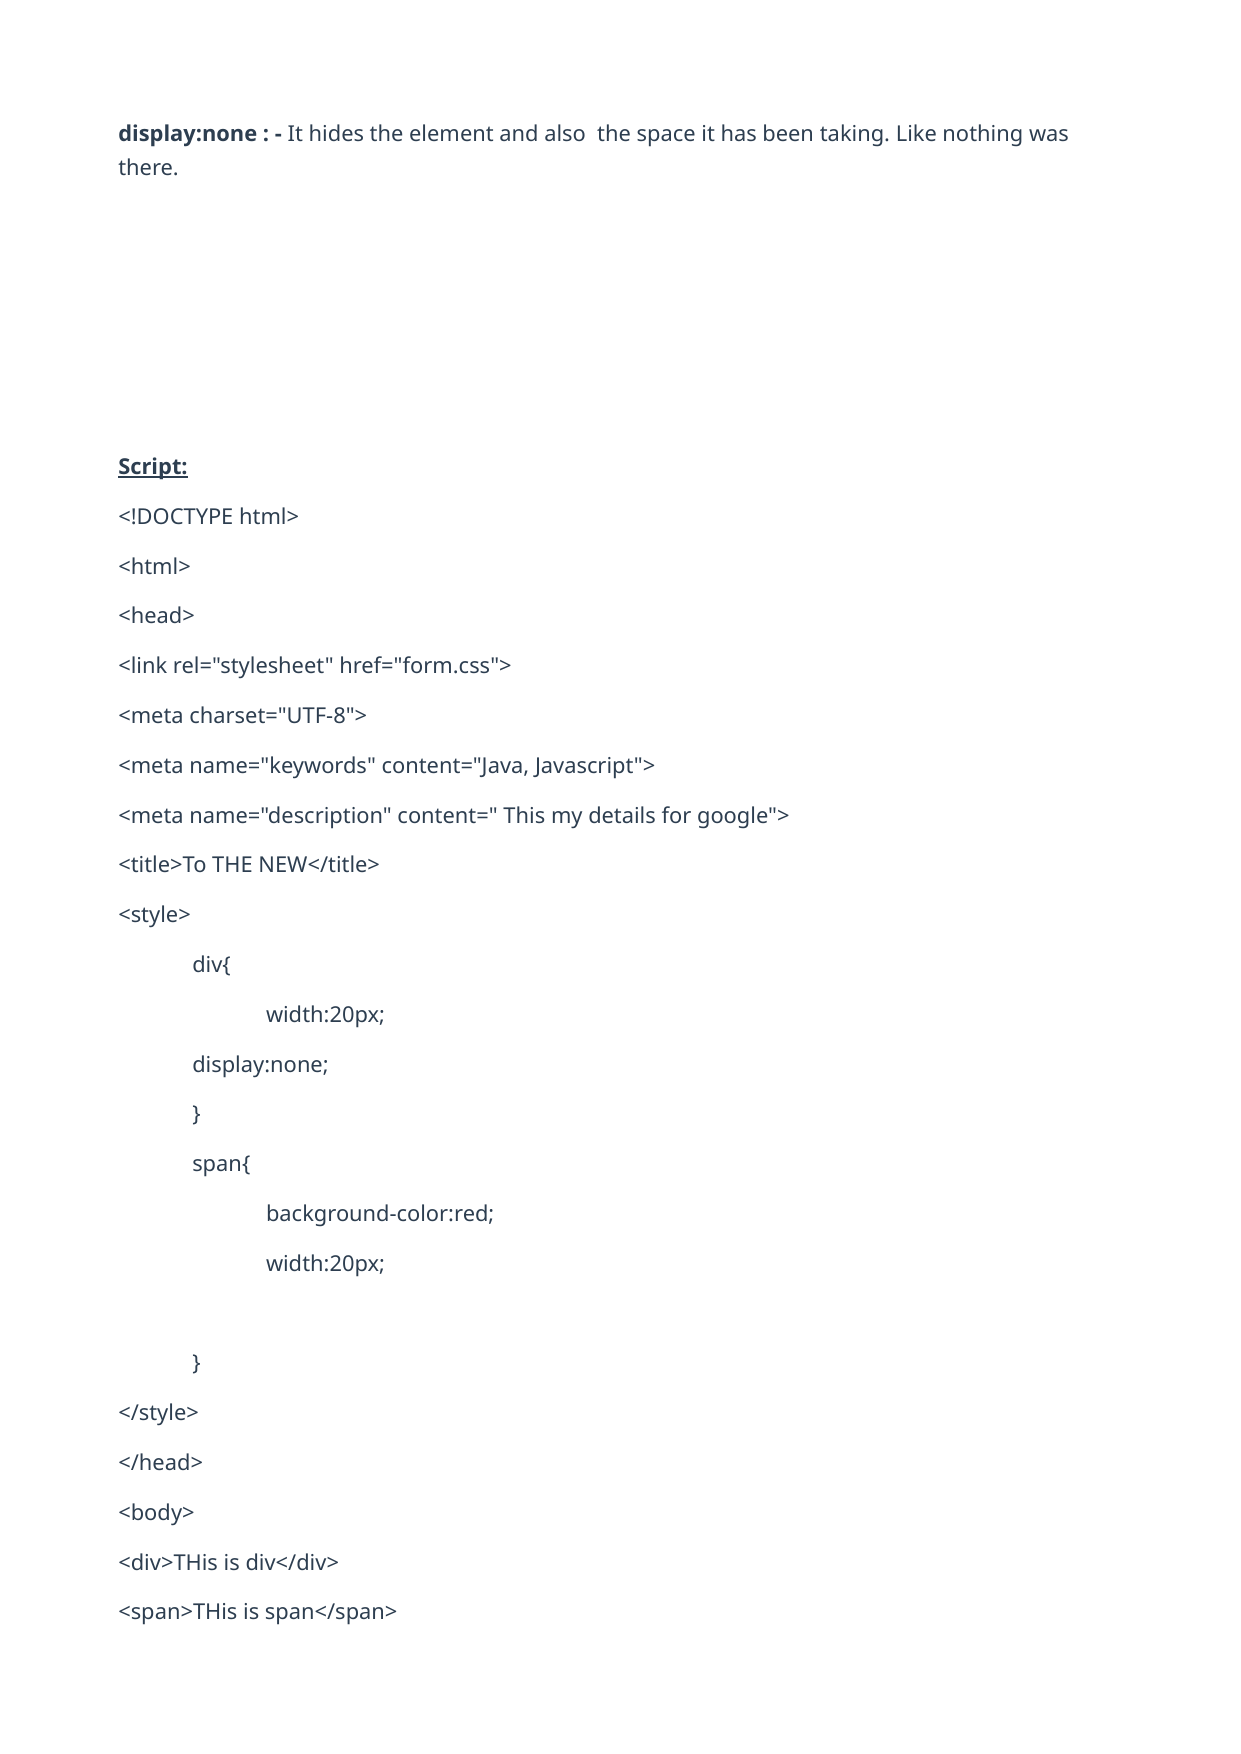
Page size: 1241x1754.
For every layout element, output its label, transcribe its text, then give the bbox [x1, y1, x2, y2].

text <div>THis is div</div> [118, 1546, 1122, 1576]
text <!DOCTYPE html> [118, 501, 1122, 531]
text <title>To THE NEW</title> [118, 849, 1122, 879]
text width:20px; [118, 1248, 1122, 1277]
text span{ [118, 1148, 1122, 1178]
text <style> [118, 899, 1122, 929]
text <span>THis is span</span> [118, 1596, 1122, 1626]
text } [118, 1347, 1122, 1377]
text <head> [118, 600, 1122, 630]
text Script: [118, 451, 1122, 481]
text div{ [118, 949, 1122, 979]
text width:20px; [118, 999, 1122, 1028]
text <link rel="stylesheet" href="form.css"> [118, 650, 1122, 680]
text <meta name="keywords" content="Java, Javascript"> [118, 750, 1122, 779]
text background-color:red; [118, 1198, 1122, 1228]
text <meta name="description" content=" This my details for google"> [118, 799, 1122, 829]
text <html> [118, 551, 1122, 580]
text display:none : - It hides the element and also the space it has been taking. Like nothing was there. [118, 118, 1122, 182]
text <body> [118, 1497, 1122, 1526]
text display:none; [118, 1048, 1122, 1078]
text </style> [118, 1397, 1122, 1427]
text </head> [118, 1447, 1122, 1477]
text } [118, 1098, 1122, 1128]
text <meta charset="UTF-8"> [118, 700, 1122, 730]
